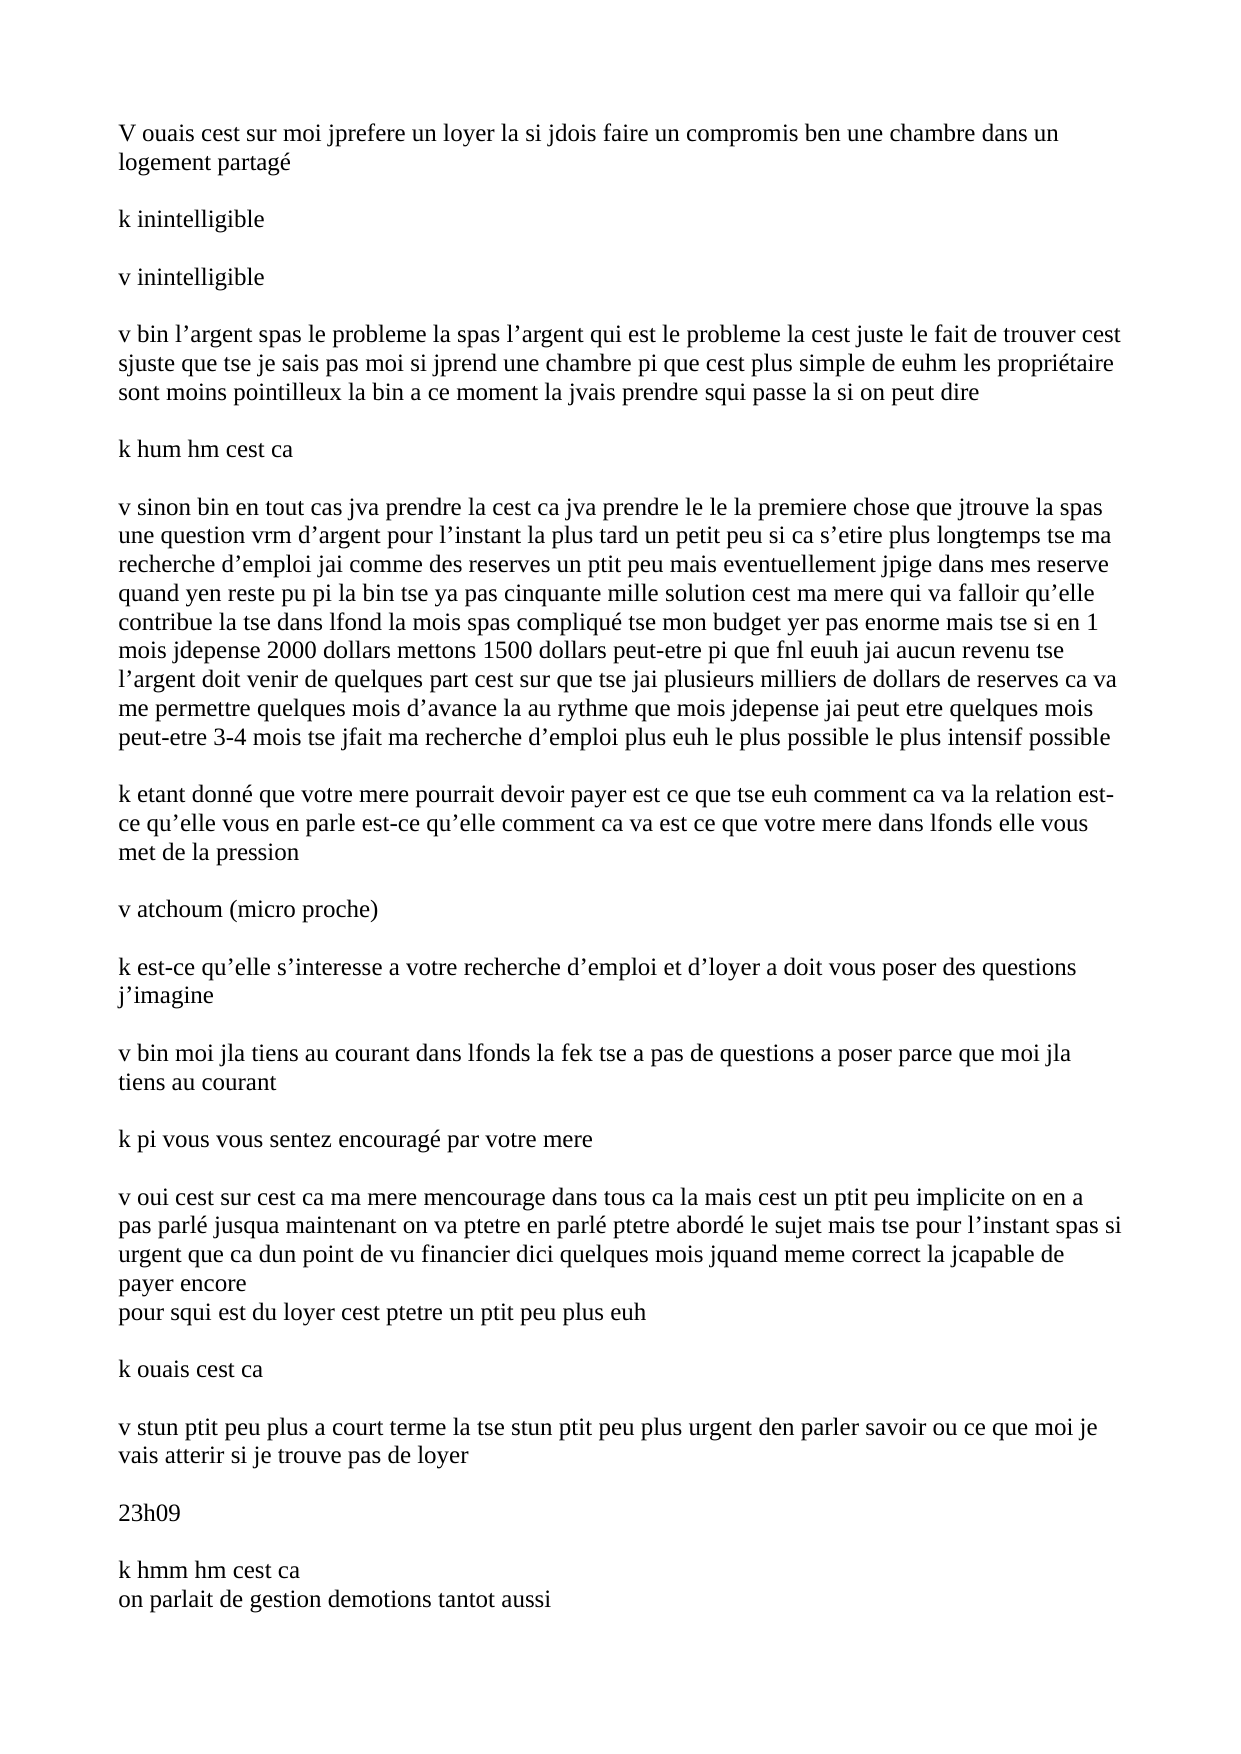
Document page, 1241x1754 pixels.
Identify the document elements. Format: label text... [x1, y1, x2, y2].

text 23h09 [118, 1498, 1122, 1527]
text v oui cest sur cest ca ma mere mencourage dans tous ca la mais cest un ptit peu implicite on en a pas parlé jusqua maintenant on va ptetre en parlé ptetre abordé le sujet mais tse pour l’instant spas si urgent que ca dun point de vu financier dici quelques mois jquand meme correct la jcapable de payer encore [118, 1182, 1122, 1297]
text pour squi est du loyer cest ptetre un ptit peu plus euh [118, 1297, 1122, 1326]
text v inintelligible [118, 262, 1122, 291]
text v bin l’argent spas le probleme la spas l’argent qui est le probleme la cest juste le fait de trouver cest sjuste que tse je sais pas moi si jprend une chambre pi que cest plus simple de euhm les propriétaire sont moins pointilleux la bin a ce moment la jvais prendre squi passe la si on peut dire [118, 319, 1122, 406]
text k hmm hm cest ca [118, 1556, 1122, 1584]
text v bin moi jla tiens au courant dans lfonds la fek tse a pas de questions a poser parce que moi jla tiens au courant [118, 1038, 1122, 1096]
text k est-ce qu’elle s’interesse a votre recherche d’emploi et d’loyer a doit vous poser des questions j’imagine [118, 952, 1122, 1009]
text on parlait de gestion demotions tantot aussi [118, 1584, 1122, 1613]
text k pi vous vous sentez encouragé par votre mere [118, 1124, 1122, 1153]
text k hum hm cest ca [118, 434, 1122, 463]
text v stun ptit peu plus a court terme la tse stun ptit peu plus urgent den parler savoir ou ce que moi je vais atterir si je trouve pas de loyer [118, 1412, 1122, 1469]
text k etant donné que votre mere pourrait devoir payer est ce que tse euh comment ca va la relation est-ce qu’elle vous en parle est-ce qu’elle comment ca va est ce que votre mere dans lfonds elle vous met de la pression [118, 779, 1122, 866]
text V ouais cest sur moi jprefere un loyer la si jdois faire un compromis ben une chambre dans un logement partagé [118, 118, 1122, 176]
text k inintelligible [118, 204, 1122, 233]
text k ouais cest ca [118, 1354, 1122, 1383]
text v atchoum (micro proche) [118, 894, 1122, 923]
text v sinon bin en tout cas jva prendre la cest ca jva prendre le le la premiere chose que jtrouve la spas une question vrm d’argent pour l’instant la plus tard un petit peu si ca s’etire plus longtemps tse ma recherche d’emploi jai comme des reserves un ptit peu mais eventuellement jpige dans mes reserve quand yen reste pu pi la bin tse ya pas cinquante mille solution cest ma mere qui va falloir qu’elle contribue la tse dans lfond la mois spas compliqué tse mon budget yer pas enorme mais tse si en 1 mois jdepense 2000 dollars mettons 1500 dollars peut-etre pi que fnl euuh jai aucun revenu tse l’argent doit venir de quelques part cest sur que tse jai plusieurs milliers de dollars de reserves ca va me permettre quelques mois d’avance la au rythme que mois jdepense jai peut etre quelques mois peut-etre 3-4 mois tse jfait ma recherche d’emploi plus euh le plus possible le plus intensif possible [118, 492, 1122, 751]
